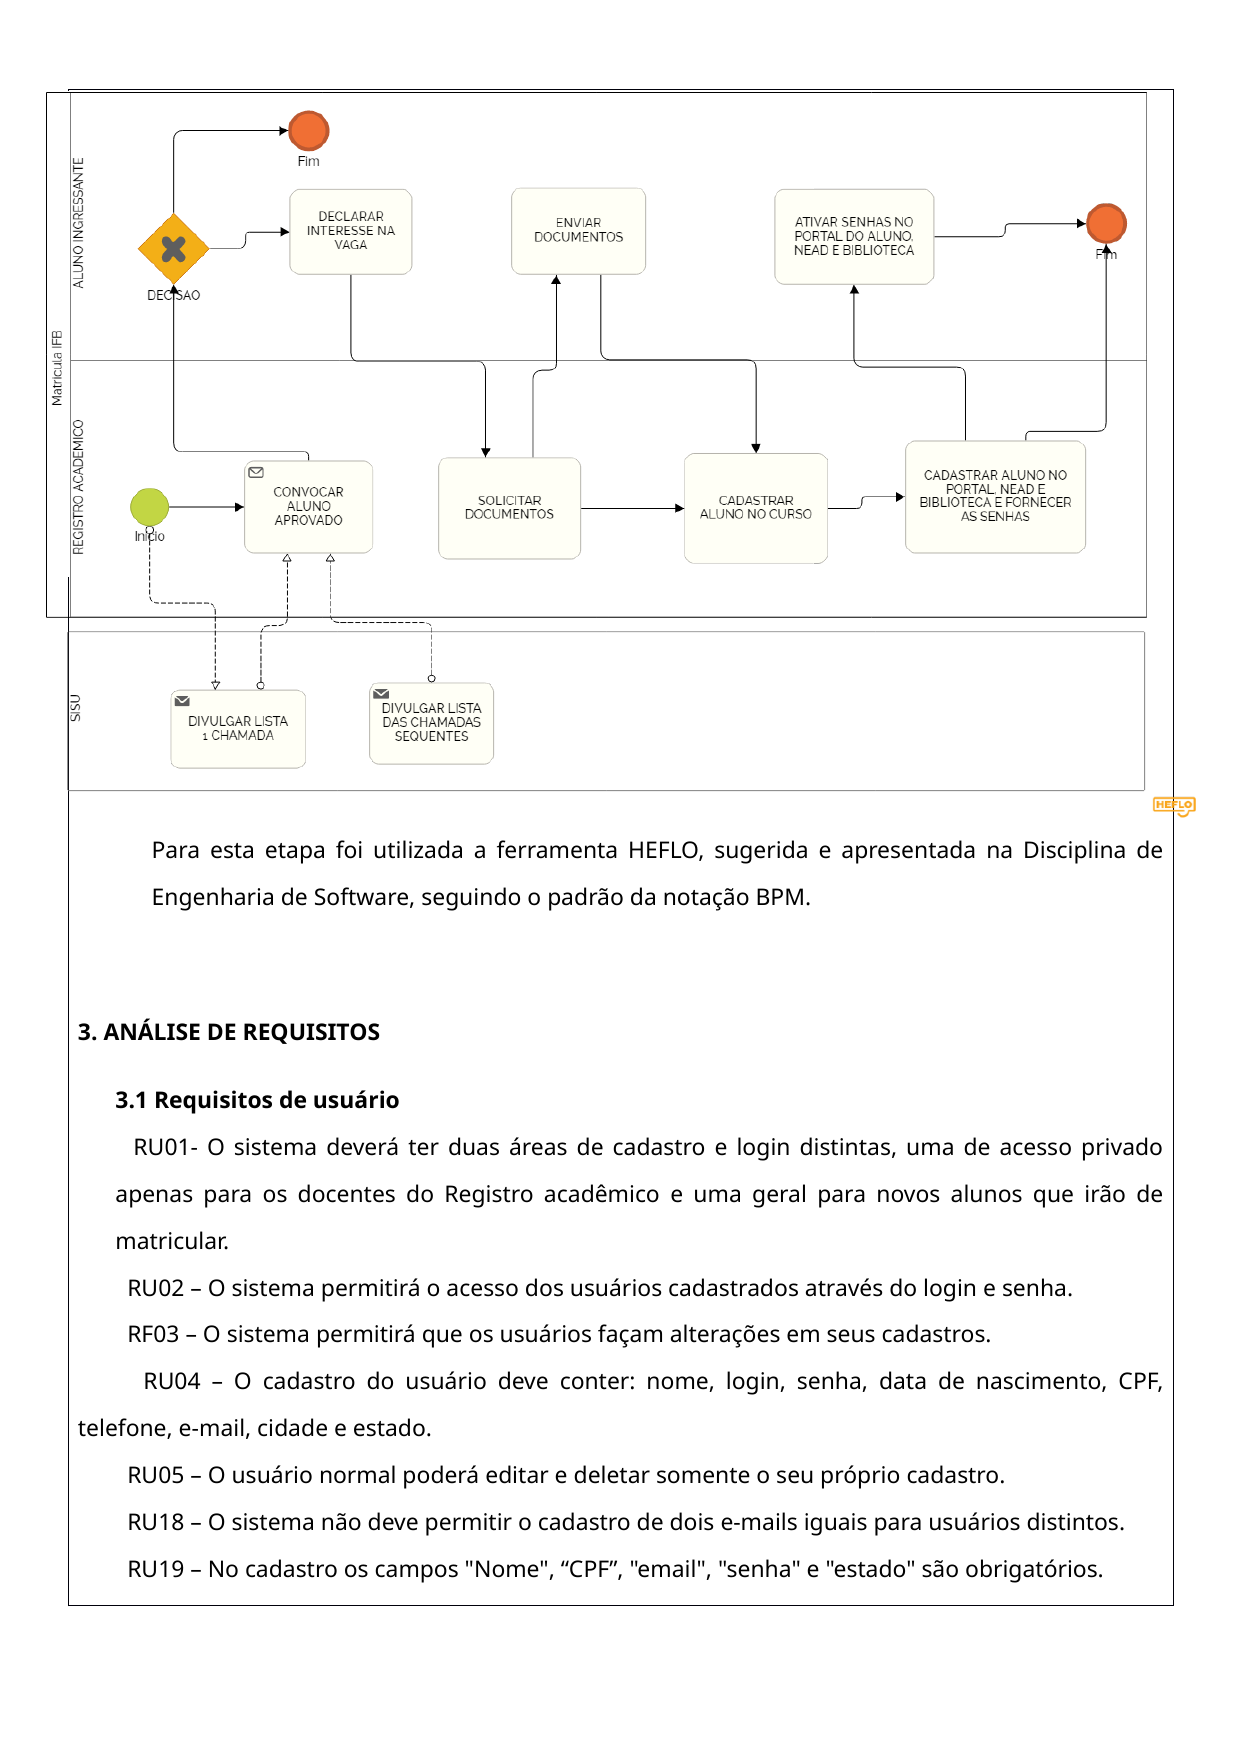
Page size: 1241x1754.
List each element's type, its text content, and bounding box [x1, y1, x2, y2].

list 3. ANÁLISE DE REQUISITOS [78, 1016, 1164, 1047]
picture [45, 91, 1197, 819]
list RU01- O sistema deverá ter duas áreas de cadastro e login distintas, uma de acesso privado apenas para os docentes do Registro acadêmico e uma geral para novos alunos que irão de matricular. [115, 1131, 1164, 1256]
text RU04 – O cadastro do usuário deve conter: nome, login, senha, data de nascimento, CPF, telefone, e-mail, cidade e estado. [78, 1365, 1164, 1443]
text RU02 – O sistema permitirá o acesso dos usuários cadastrados através do login e senha. [115, 1271, 1164, 1303]
text RF03 – O sistema permitirá que os usuários façam alterações em seus cadastros. [115, 1318, 1164, 1349]
text RU05 – O usuário normal poderá editar e deletar somente o seu próprio cadastro. [115, 1459, 1164, 1490]
text RU18 – O sistema não deve permitir o cadastro de dois e-mails iguais para usuários distintos. [115, 1506, 1164, 1537]
list 3.1 Requisitos de usuário [115, 1084, 1164, 1115]
text RU19 – No cadastro os campos "Nome", “CPF”, "email", "senha" e "estado" são obrigatórios. [115, 1553, 1164, 1584]
list Para esta etapa foi utilizada a ferramenta HEFLO, sugerida e apresentada na Disciplina de Engenharia de Software, seguindo o padrão da notação BPM. [151, 819, 1164, 912]
